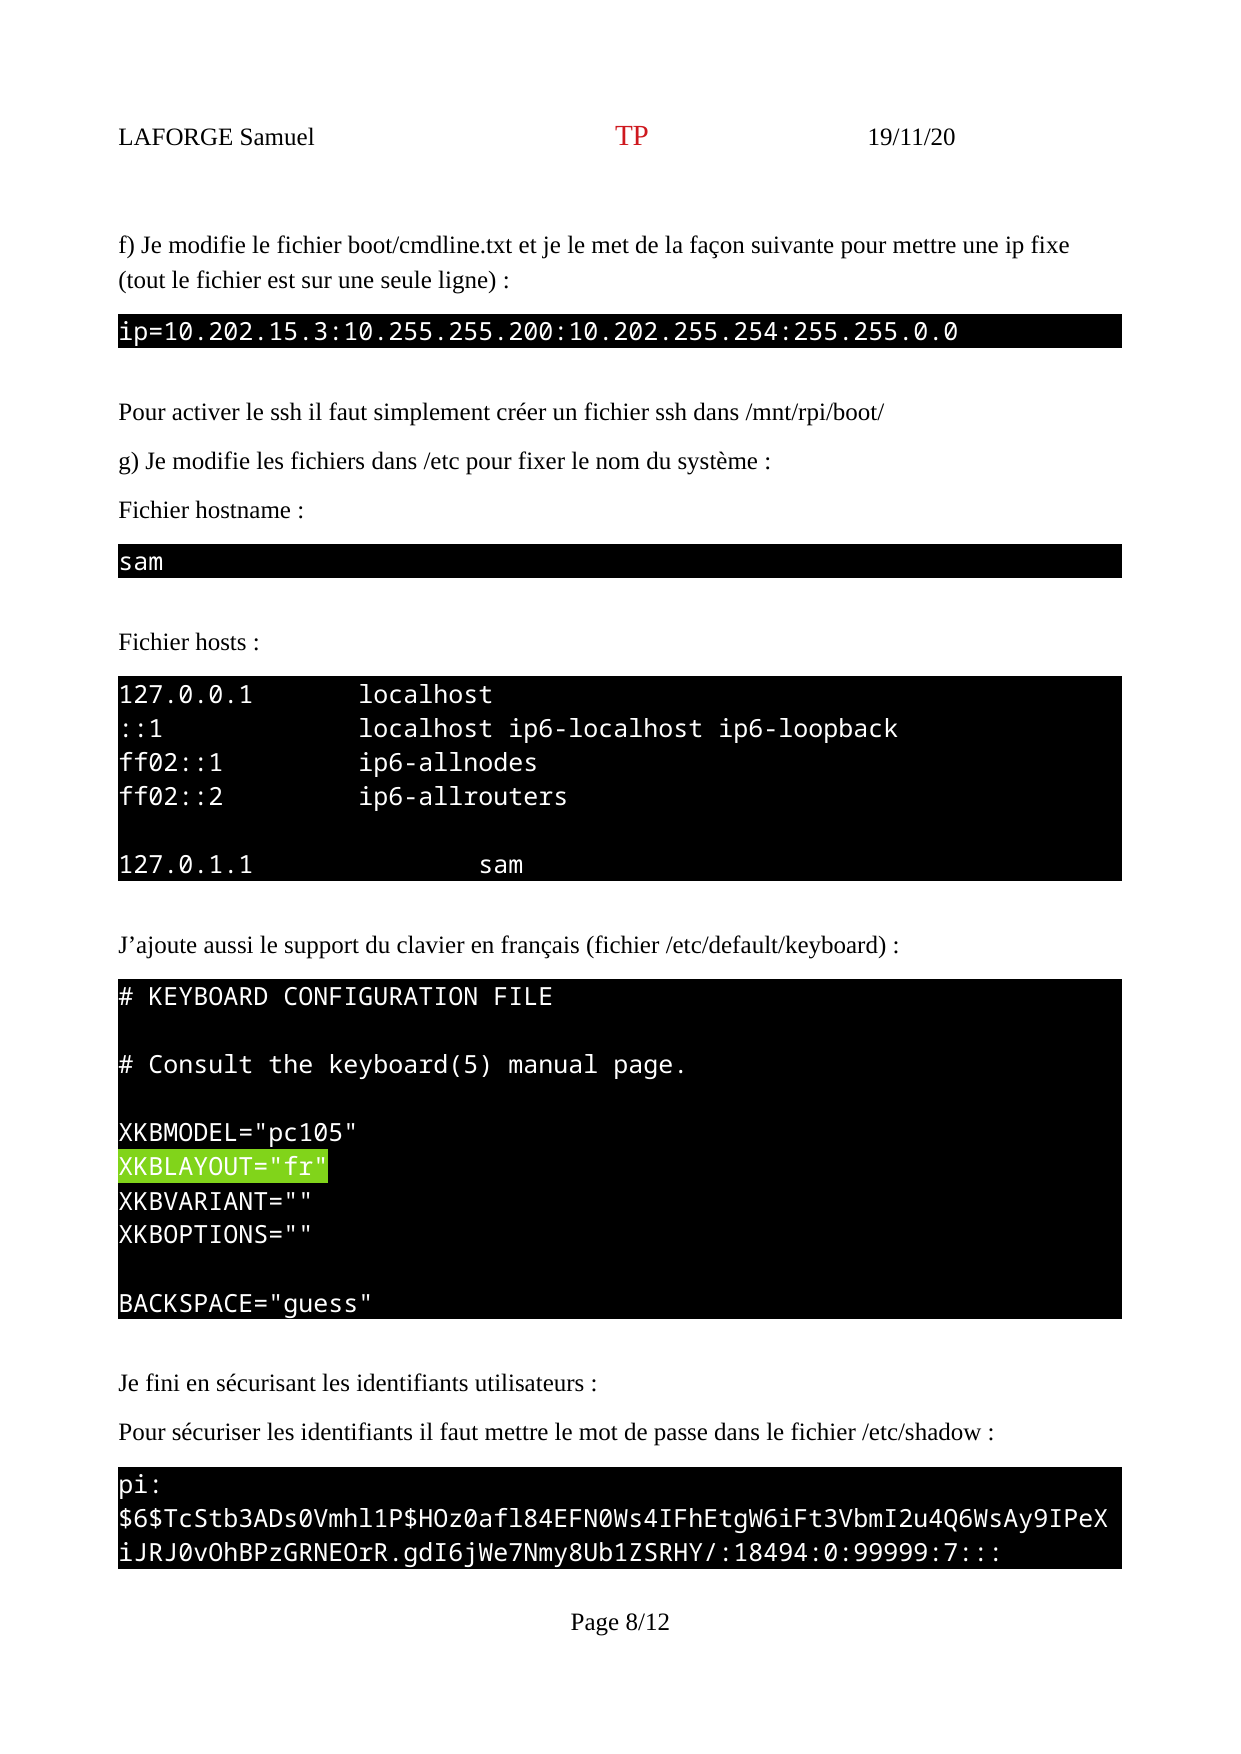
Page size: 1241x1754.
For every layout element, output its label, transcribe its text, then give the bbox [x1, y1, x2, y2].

text pi:$6$TcStb3ADs0Vmhl1P$HOz0afl84EFN0Ws4IFhEtgW6iFt3VbmI2u4Q6WsAy9IPeXiJRJ0vOhBPzGRNEOrR.gdI6jWe7Nmy8Ub1ZSRHY/:18494:0:99999:7::: [118, 1467, 1122, 1569]
text # Consult the keyboard(5) manual page. [118, 1047, 1122, 1081]
text f) Je modifie le fichier boot/cmdline.txt et je le met de la façon suivante pour mettre une ip fixe (tout le fichier est sur une seule ligne) : [118, 230, 1122, 293]
text sam [118, 544, 1122, 578]
text 127.0.1.1 sam [118, 847, 1122, 881]
text # KEYBOARD CONFIGURATION FILE [118, 979, 1122, 1013]
text Pour sécuriser les identifiants il faut mettre le mot de passe dans le fichier /etc/shadow : [118, 1417, 1122, 1446]
text Pour activer le ssh il faut simplement créer un fichier ssh dans /mnt/rpi/boot/ [118, 397, 1122, 426]
text XKBOPTIONS="" [118, 1217, 1122, 1251]
text BACKSPACE="guess" [118, 1285, 1122, 1319]
text J’ajoute aussi le support du clavier en français (fichier /etc/default/keyboard) : [118, 930, 1122, 958]
text XKBLAYOUT="fr" [118, 1149, 1122, 1183]
text g) Je modifie les fichiers dans /etc pour fixer le nom du système : [118, 446, 1122, 475]
text ff02::1 ip6-allnodes [118, 744, 1122, 778]
text Fichier hosts : [118, 627, 1122, 656]
text ff02::2 ip6-allrouters [118, 778, 1122, 812]
text Fichier hostname : [118, 495, 1122, 524]
text 127.0.0.1 localhost [118, 676, 1122, 710]
text ip=10.202.15.3:10.255.255.200:10.202.255.254:255.255.0.0 [118, 314, 1122, 348]
text XKBVARIANT="" [118, 1183, 1122, 1217]
text ::1 localhost ip6-localhost ip6-loopback [118, 710, 1122, 744]
text XKBMODEL="pc105" [118, 1115, 1122, 1149]
text Je fini en sécurisant les identifiants utilisateurs : [118, 1368, 1122, 1397]
